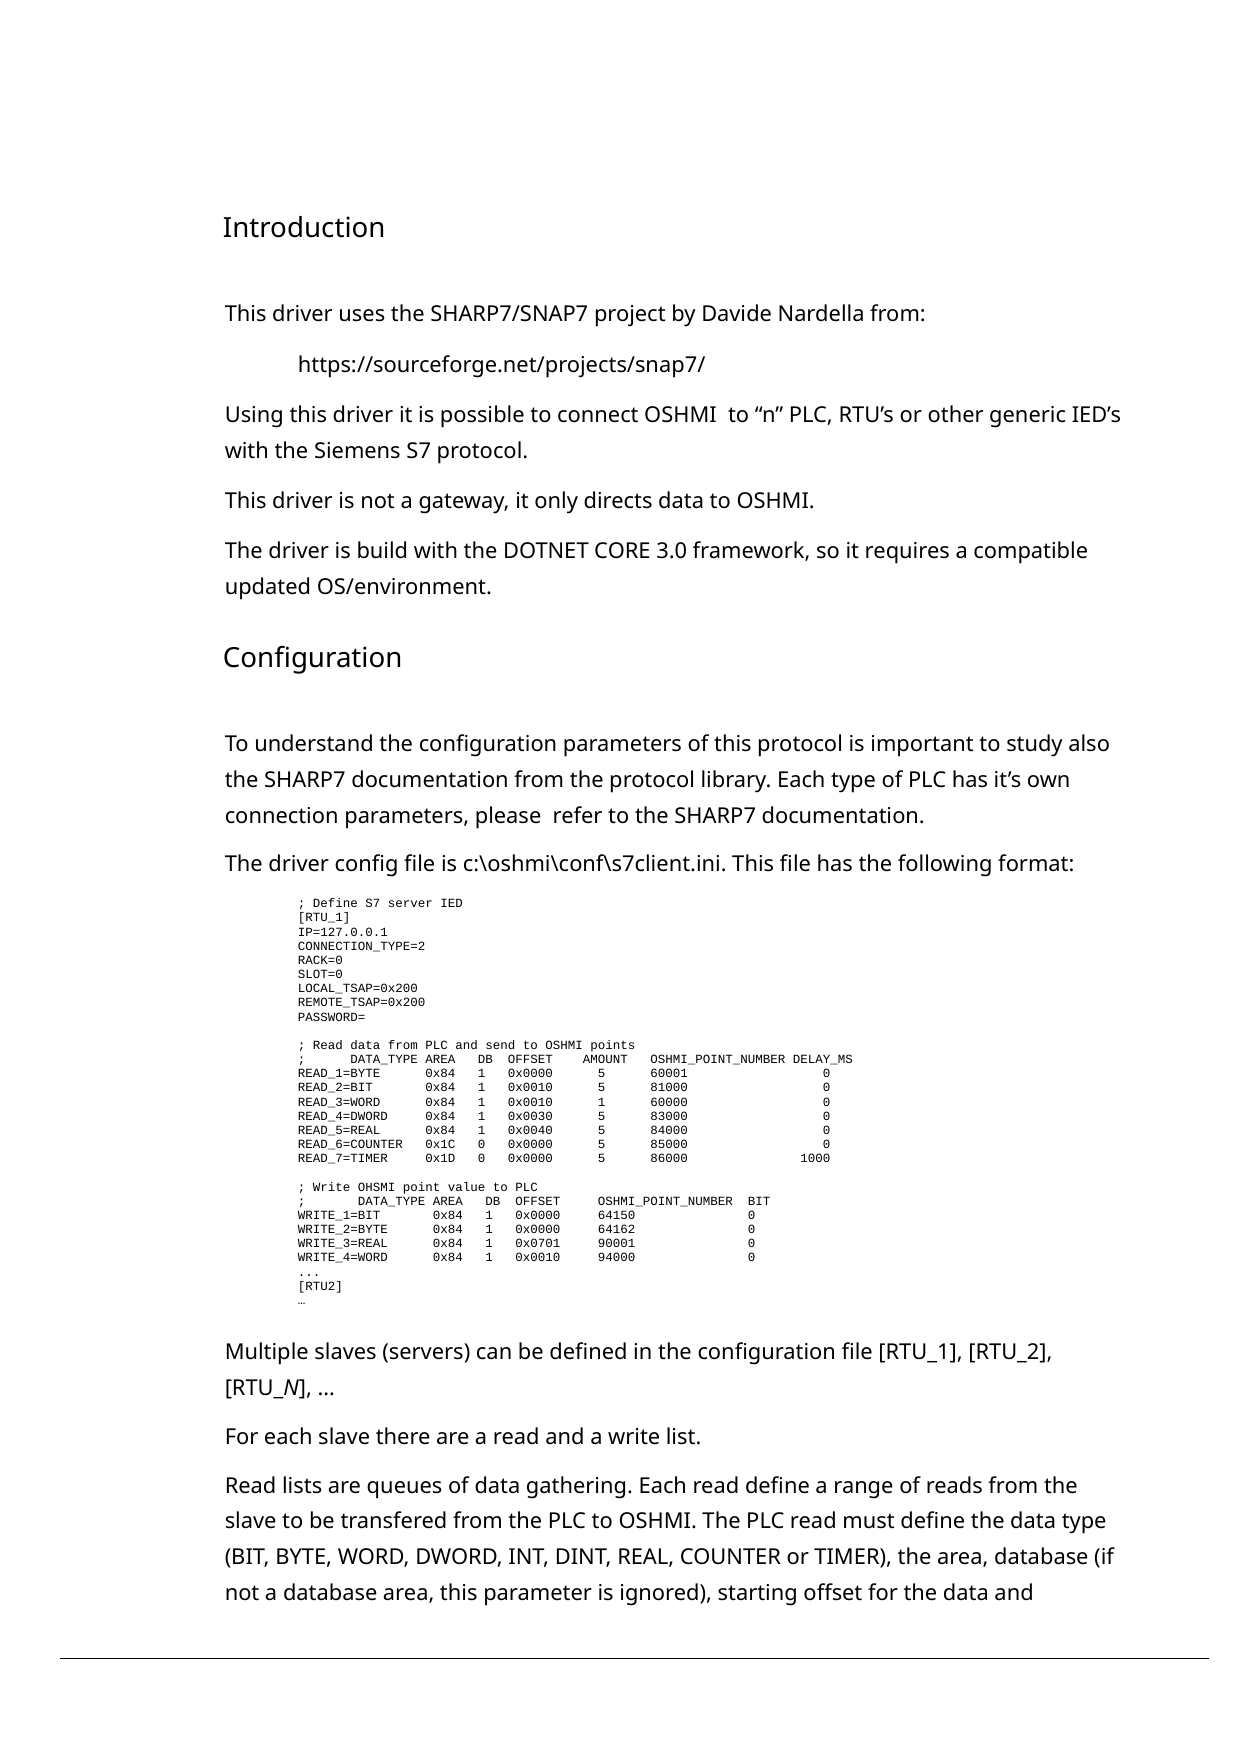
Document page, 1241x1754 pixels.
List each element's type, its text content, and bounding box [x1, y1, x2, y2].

text This driver is not a gateway, it only directs data to OSHMI. [224, 485, 1122, 515]
text ; DATA_TYPE AREA DB OFFSET OSHMI_POINT_NUMBER BIT [298, 1195, 1122, 1209]
text The driver is build with the DOTNET CORE 3.0 framework, so it requires a compatible updated OS/environment. [224, 535, 1122, 601]
text Using this driver it is possible to connect OSHMI to “n” PLC, RTU’s or other generic IED’s with the Siemens S7 protocol. [224, 399, 1122, 464]
text CONNECTION_TYPE=2 [298, 940, 1122, 954]
text ; Define S7 server IED [298, 897, 1122, 911]
text Read lists are queues of data gathering. Each read define a range of reads from the slave to be transfered from the PLC to OSHMI. The PLC read must define the data type (BIT, BYTE, WORD, DWORD, INT, DINT, REAL, COUNTER or TIMER), the area, database (if not a database area, this parameter is ignored), starting offset for the data and [224, 1469, 1122, 1607]
text WRITE_2=BYTE 0x84 1 0x0000 64162 0 [298, 1223, 1122, 1237]
text RACK=0 [298, 954, 1122, 968]
text ; Write OHSMI point value to PLC [298, 1181, 1122, 1195]
text The driver config file is c:\oshmi\conf\s7client.ini. This file has the following format: [224, 848, 1122, 878]
subtitle Configuration [141, 632, 1122, 709]
text WRITE_3=REAL 0x84 1 0x0701 90001 0 [298, 1237, 1122, 1251]
text PASSWORD= [298, 1011, 1122, 1025]
text READ_4=DWORD 0x84 1 0x0030 5 83000 0 [298, 1110, 1122, 1124]
subtitle Introduction [141, 202, 1122, 279]
text REMOTE_TSAP=0x200 [298, 996, 1122, 1011]
text This driver uses the SHARP7/SNAP7 project by Davide Nardella from: [224, 298, 1122, 328]
text READ_3=WORD 0x84 1 0x0010 1 60000 0 [298, 1096, 1122, 1110]
text ; Read data from PLC and send to OSHMI points [298, 1039, 1122, 1053]
text … [298, 1294, 1122, 1308]
text READ_1=BYTE 0x84 1 0x0000 5 60001 0 [298, 1067, 1122, 1081]
text WRITE_4=WORD 0x84 1 0x0010 94000 0 [298, 1251, 1122, 1266]
text READ_7=TIMER 0x1D 0 0x0000 5 86000 1000 [298, 1152, 1122, 1166]
text For each slave there are a read and a write list. [224, 1421, 1122, 1451]
text ... [298, 1266, 1122, 1280]
text Multiple slaves (servers) can be defined in the configuration file [RTU_1], [RTU_2], [RTU_N], … [224, 1336, 1122, 1402]
text LOCAL_TSAP=0x200 [298, 982, 1122, 996]
text SLOT=0 [298, 968, 1122, 982]
text IP=127.0.0.1 [298, 926, 1122, 940]
text To understand the configuration parameters of this protocol is important to study also the SHARP7 documentation from the protocol library. Each type of PLC has it’s own connection parameters, please refer to the SHARP7 documentation. [224, 728, 1122, 829]
text [RTU2] [298, 1280, 1122, 1294]
text [RTU_1] [298, 911, 1122, 926]
text WRITE_1=BIT 0x84 1 0x0000 64150 0 [298, 1209, 1122, 1223]
text https://sourceforge.net/projects/snap7/ [224, 348, 1122, 378]
text ; DATA_TYPE AREA DB OFFSET AMOUNT OSHMI_POINT_NUMBER DELAY_MS [298, 1053, 1122, 1067]
text READ_6=COUNTER 0x1C 0 0x0000 5 85000 0 [298, 1138, 1122, 1152]
text READ_2=BIT 0x84 1 0x0010 5 81000 0 [298, 1081, 1122, 1096]
text READ_5=REAL 0x84 1 0x0040 5 84000 0 [298, 1124, 1122, 1138]
